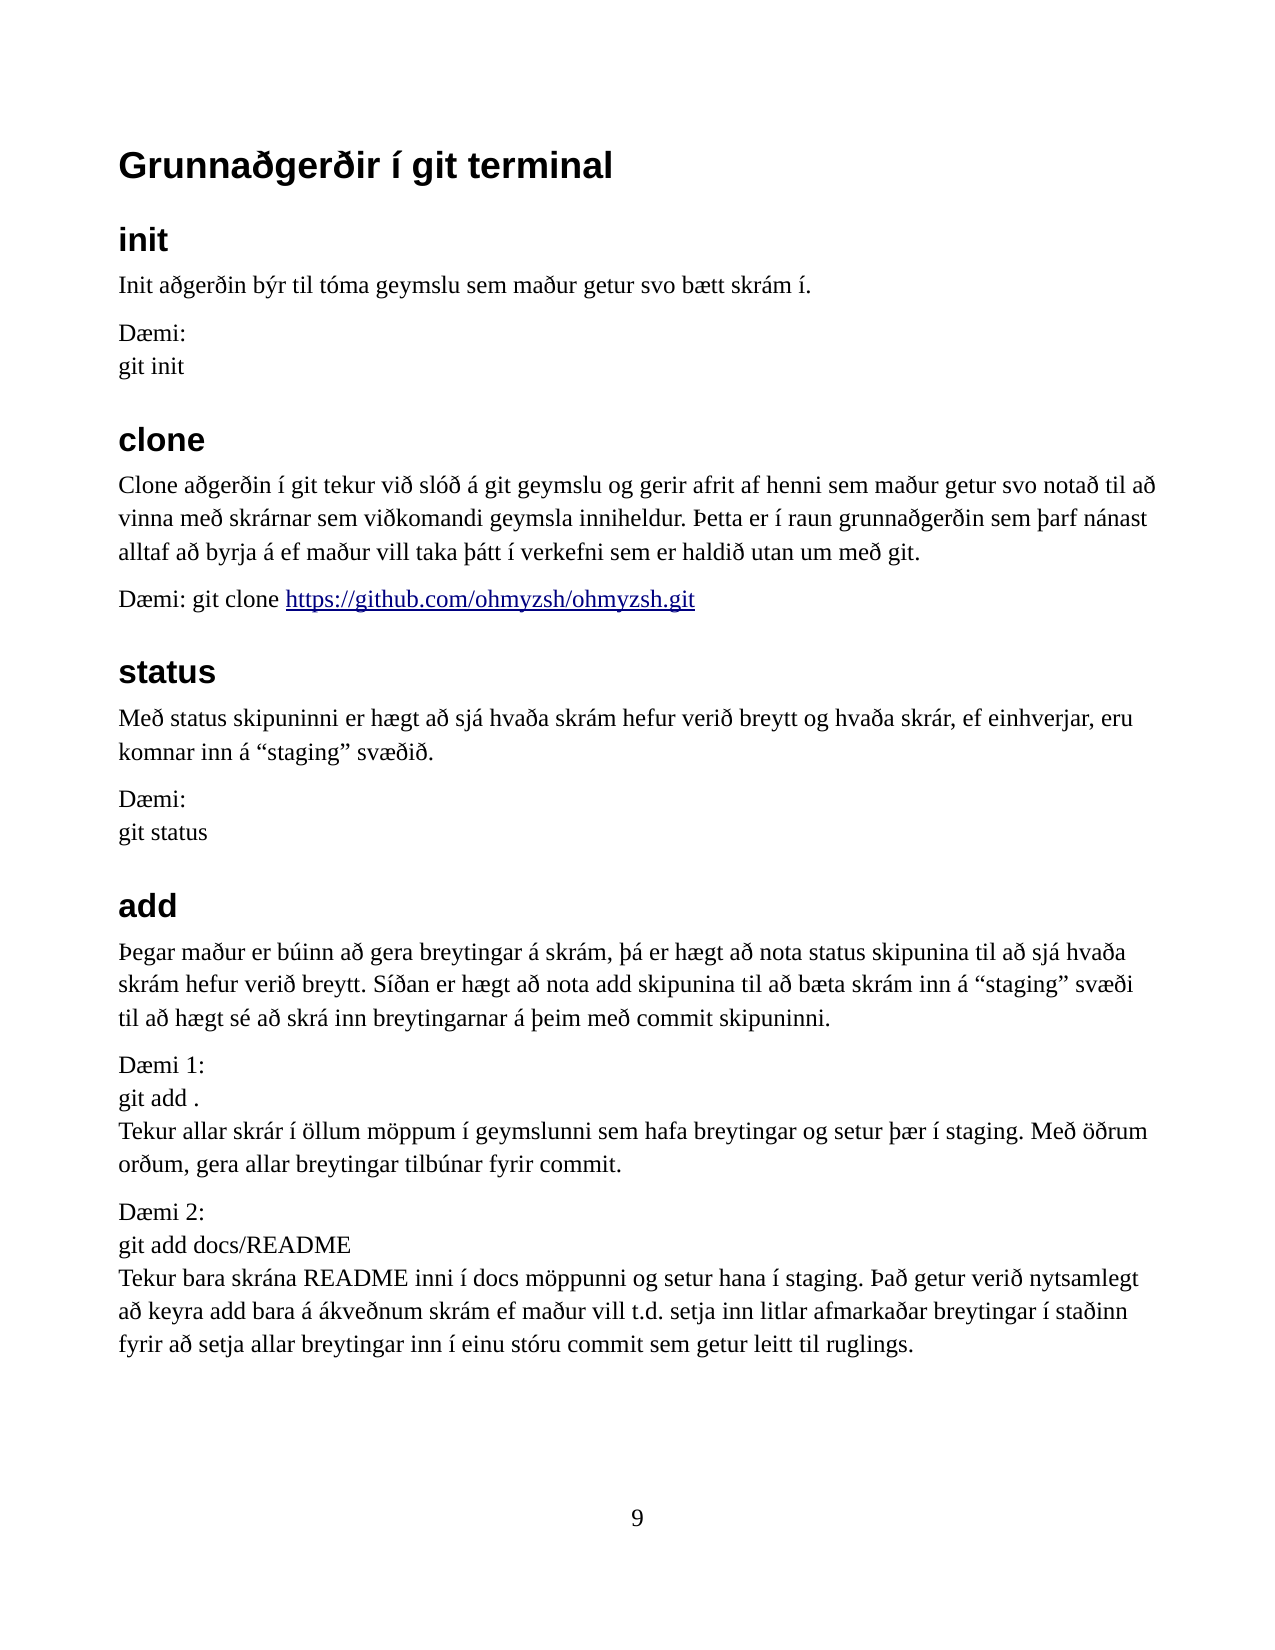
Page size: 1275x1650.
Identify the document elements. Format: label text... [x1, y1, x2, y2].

subtitle clone [118, 419, 1157, 458]
subtitle Grunnaðgerðir í git terminal [118, 143, 1157, 186]
text Dæmi 2: git add docs/README Tekur bara skrána README inni í docs möppunni og setur hana í staging. Það getur verið nytsamlegt að keyra add bara á ákveðnum skrám ef maður vill t.d. setja inn litlar afmarkaðar breytingar í staðinn fyrir að setja allar breytingar inn í einu stóru commit sem getur leitt til ruglings. [118, 1197, 1157, 1358]
subtitle status [118, 653, 1157, 691]
text Init aðgerðin býr til tóma geymslu sem maður getur svo bætt skrám í. [118, 271, 1157, 299]
text Dæmi: git init [118, 318, 1157, 380]
text Clone aðgerðin í git tekur við slóð á git geymslu og gerir afrit af henni sem maður getur svo notað til að vinna með skrárnar sem viðkomandi geymsla inniheldur. Þetta er í raun grunnaðgerðin sem þarf nánast alltaf að byrja á ef maður vill taka þátt í verkefni sem er haldið utan um með git. [118, 471, 1157, 565]
text Með status skipuninni er hægt að sjá hvaða skrám hefur verið breytt og hvaða skrár, ef einhverjar, eru komnar inn á “staging” svæðið. [118, 703, 1157, 765]
text Dæmi 1: git add . Tekur allar skrár í öllum möppum í geymslunni sem hafa breytingar og setur þær í staging. Með öðrum orðum, gera allar breytingar tilbúnar fyrir commit. [118, 1050, 1157, 1178]
text Þegar maður er búinn að gera breytingar á skrám, þá er hægt að nota status skipunina til að sjá hvaða skrám hefur verið breytt. Síðan er hægt að nota add skipunina til að bæta skrám inn á “staging” svæði til að hægt sé að skrá inn breytingarnar á þeim með commit skipuninni. [118, 937, 1157, 1031]
subtitle add [118, 886, 1157, 924]
text Dæmi: git clone https://github.com/ohmyzsh/ohmyzsh.git [118, 584, 1157, 613]
text Dæmi: git status [118, 784, 1157, 846]
subtitle init [118, 219, 1157, 258]
